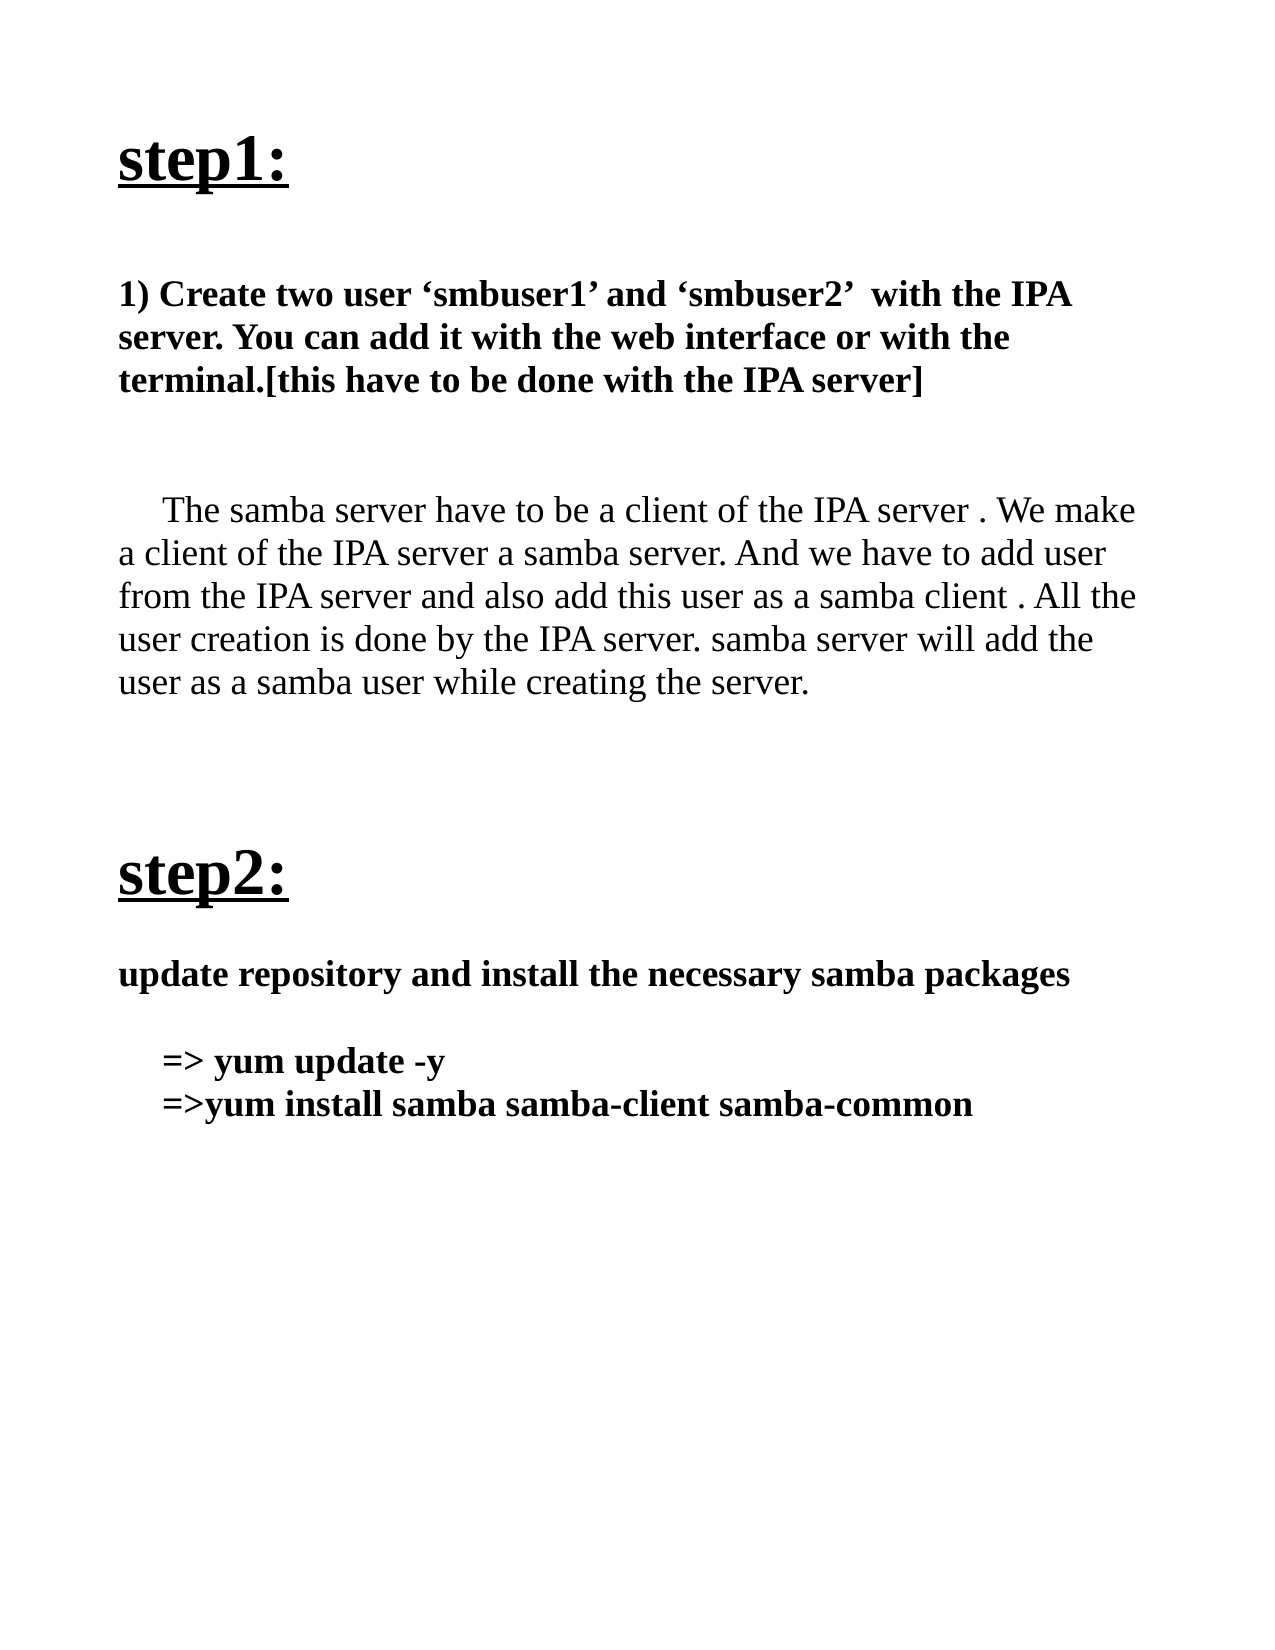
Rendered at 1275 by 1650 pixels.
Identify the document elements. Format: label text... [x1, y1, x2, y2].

text step2: [118, 832, 1157, 909]
text => yum update -y [118, 1038, 1157, 1081]
text update repository and install the necessary samba packages [118, 952, 1157, 995]
text step1: [118, 118, 1157, 195]
text The samba server have to be a client of the IPA server . We make a client of the IPA server a samba server. And we have to add user from the IPA server and also add this user as a samba client . All the user creation is done by the IPA server. samba server will add the user as a samba user while creating the server. [118, 487, 1157, 703]
text =>yum install samba samba-client samba-common [118, 1081, 1157, 1124]
text 1) Create two user ‘smbuser1’ and ‘smbuser2’ with the IPA server. You can add it with the web interface or with the terminal.[this have to be done with the IPA server] [118, 271, 1157, 401]
